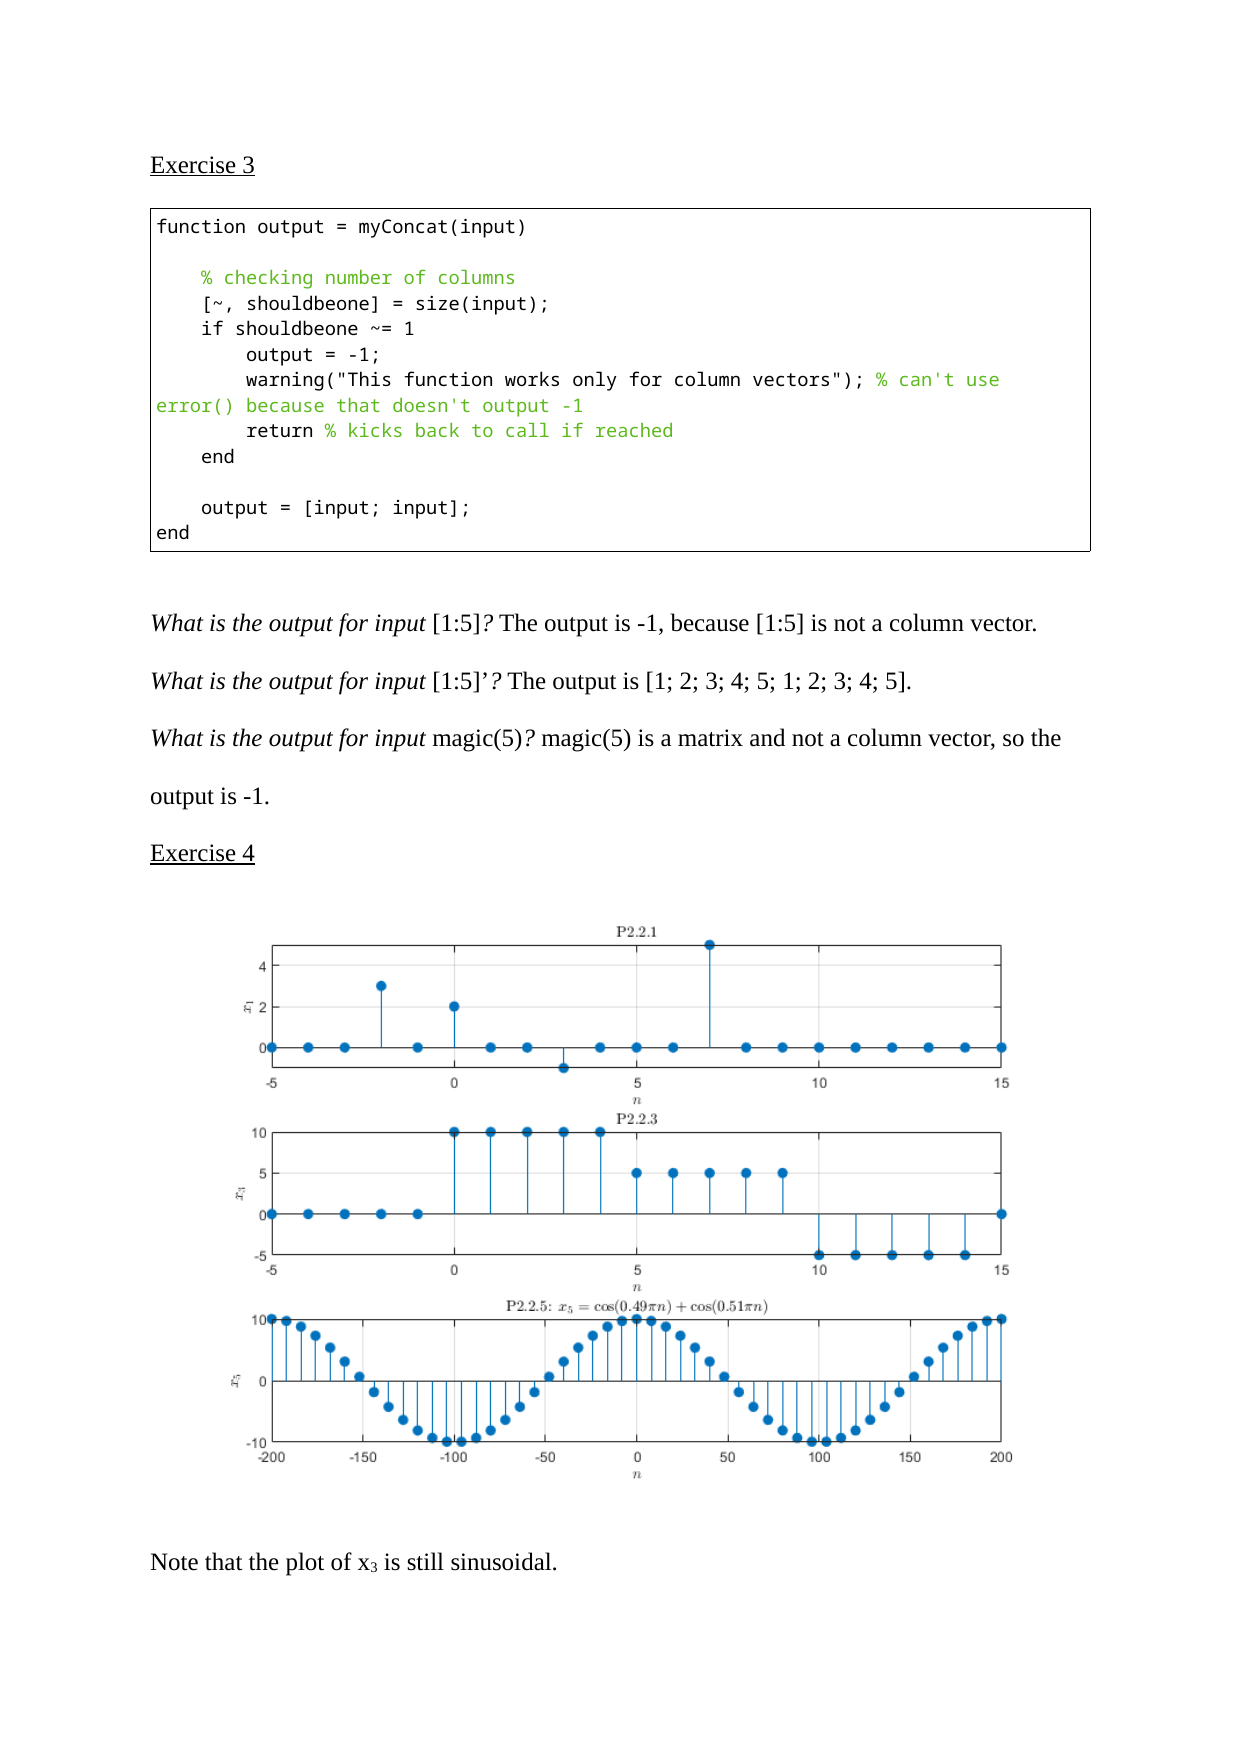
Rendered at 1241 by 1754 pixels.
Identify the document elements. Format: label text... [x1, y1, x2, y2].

text Exercise 3 [150, 150, 1090, 179]
table_header function output = myConcat(input) % checking number of columns [~, shouldbeone] = size(input); if shouldbeone ~= 1 output = -1; warning("This function works only for column vectors"); % can't use error() because that doesn't output -1 return % kicks back to call if reached end output = [input; input]; end [151, 209, 1090, 551]
text What is the output for input [1:5]’? The output is [1; 2; 3; 4; 5; 1; 2; 3; 4; 5]. [150, 666, 1090, 695]
text Exercise 4 [150, 838, 1090, 867]
text What is the output for input magic(5)? magic(5) is a matrix and not a column vector, so the output is -1. [150, 723, 1090, 810]
picture [150, 896, 1091, 1519]
text Note that the plot of x3 is still sinusoidal. [150, 1519, 1090, 1576]
text What is the output for input [1:5]? The output is -1, because [1:5] is not a column vector. [150, 608, 1090, 637]
